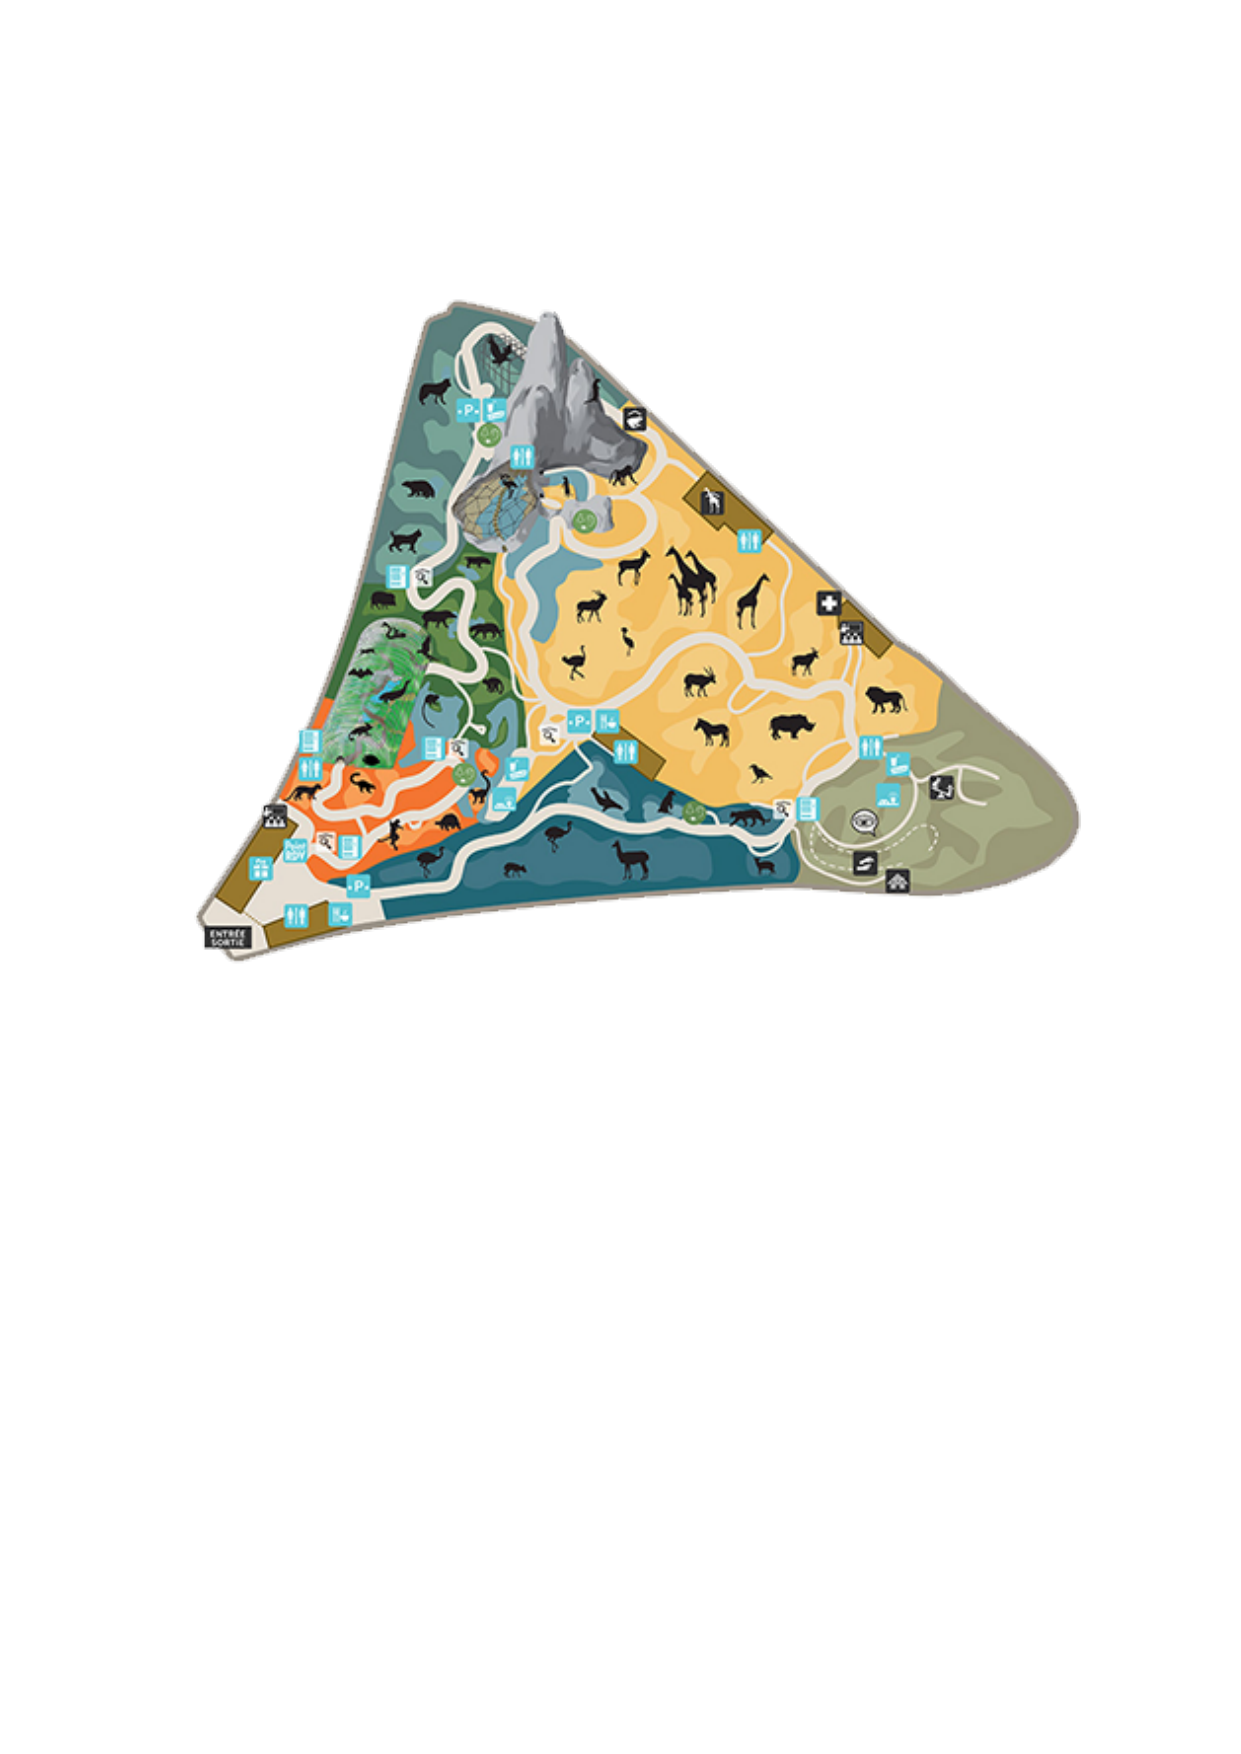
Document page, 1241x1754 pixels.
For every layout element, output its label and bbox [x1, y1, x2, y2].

picture [191, 261, 1083, 1001]
